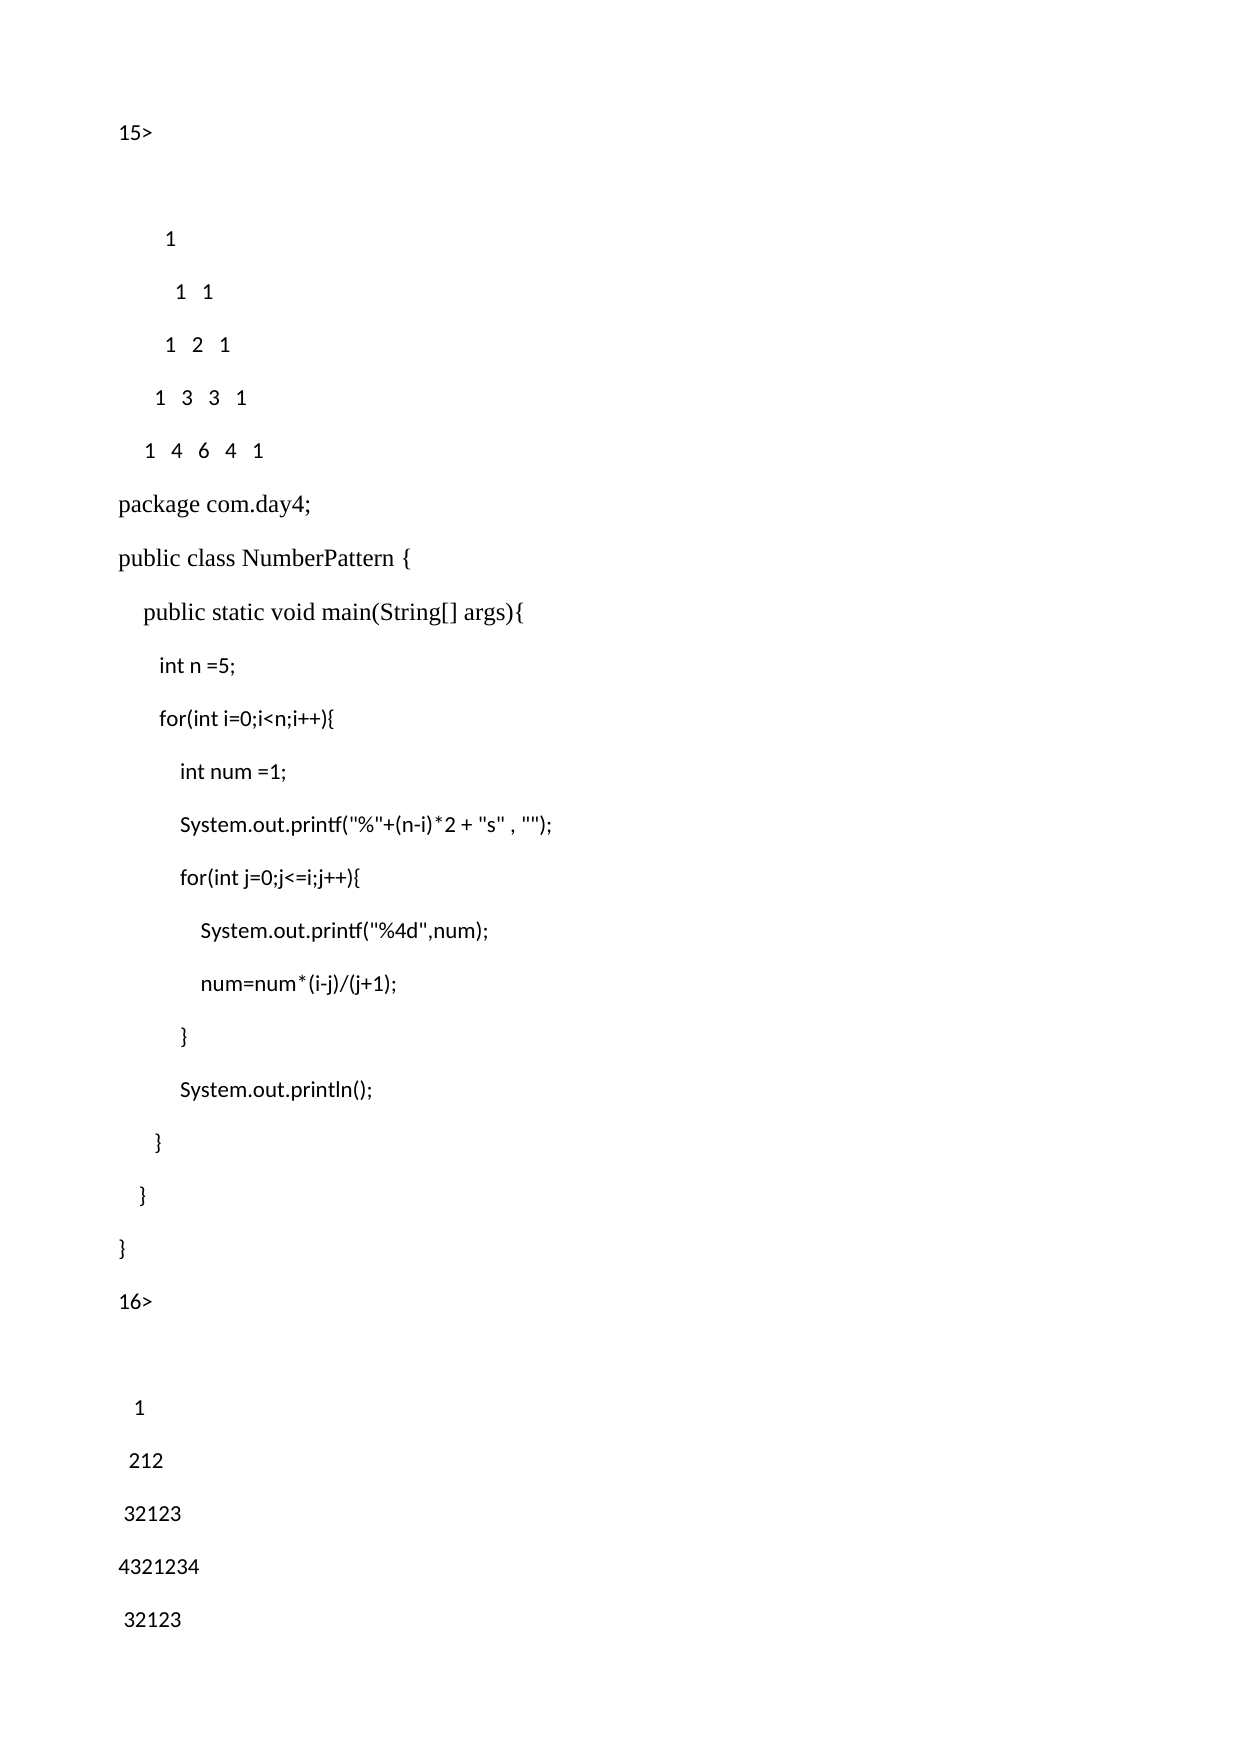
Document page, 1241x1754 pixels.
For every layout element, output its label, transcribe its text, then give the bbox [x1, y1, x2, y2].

text num=num*(i-j)/(j+1); [118, 969, 1122, 997]
text for(int i=0;i<n;i++){ [118, 704, 1122, 732]
text 4321234 [118, 1552, 1122, 1581]
text 1 3 3 1 [118, 383, 1122, 411]
text System.out.printf("%"+(n-i)*2 + "s" , ""); [118, 810, 1122, 838]
text public static void main(String[] args){ [118, 597, 1122, 626]
text } [118, 1234, 1122, 1262]
text 1 4 6 4 1 [118, 436, 1122, 464]
text public class NumberPattern { [118, 543, 1122, 572]
text int n =5; [118, 651, 1122, 679]
text int num =1; [118, 757, 1122, 785]
text 1 [118, 1393, 1122, 1421]
text } [118, 1022, 1122, 1050]
text 1 [118, 224, 1122, 252]
text for(int j=0;j<=i;j++){ [118, 863, 1122, 891]
text 32123 [118, 1499, 1122, 1527]
text 1 2 1 [118, 330, 1122, 358]
text 32123 [118, 1606, 1122, 1633]
text package com.day4; [118, 489, 1122, 518]
text 15> [118, 118, 1122, 146]
text } [118, 1181, 1122, 1209]
text System.out.println(); [118, 1075, 1122, 1103]
text System.out.printf("%4d",num); [118, 916, 1122, 944]
text 16> [118, 1287, 1122, 1315]
text 1 1 [118, 277, 1122, 305]
text } [118, 1128, 1122, 1156]
text 212 [118, 1446, 1122, 1474]
